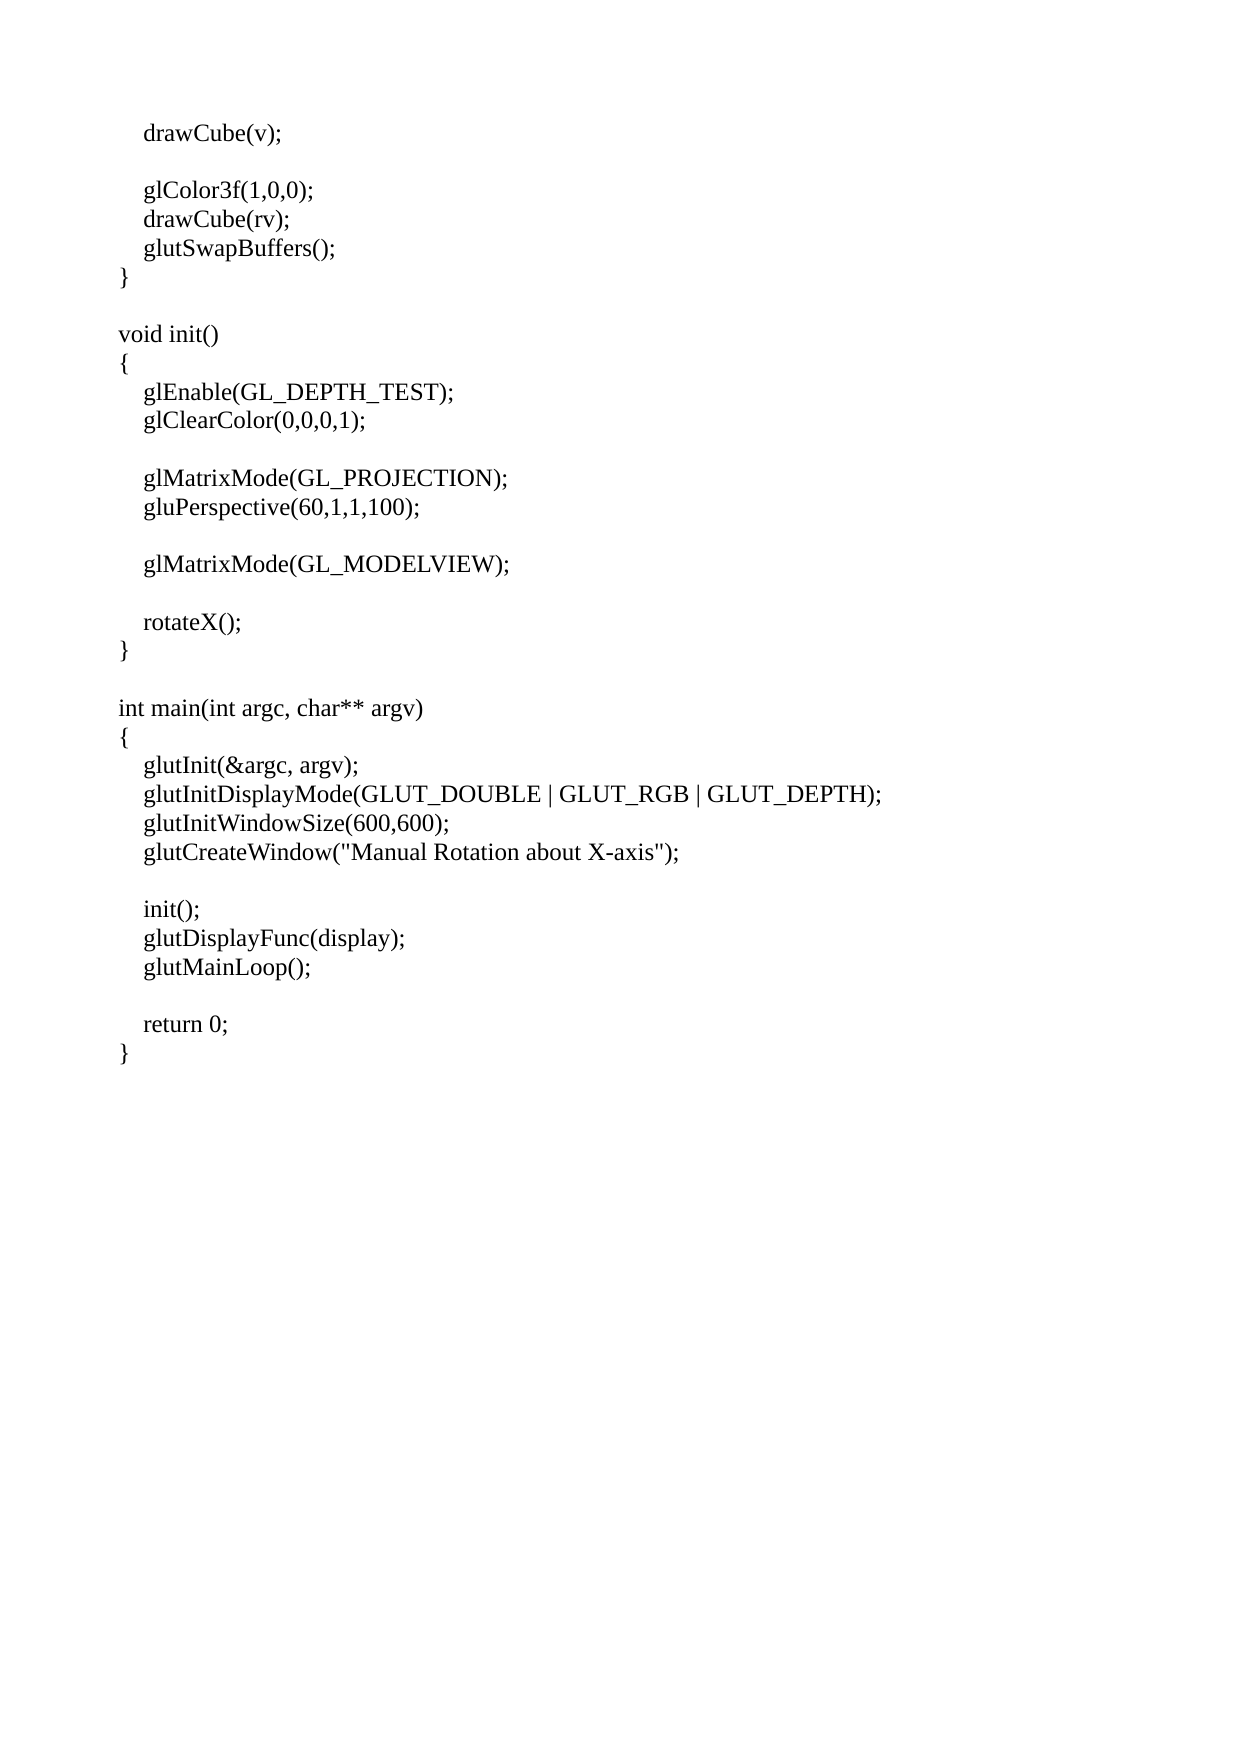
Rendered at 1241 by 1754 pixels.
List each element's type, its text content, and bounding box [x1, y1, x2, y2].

text glutCreateWindow("Manual Rotation about X-axis"); [118, 837, 1122, 866]
text } [118, 636, 1122, 664]
text void init() [118, 319, 1122, 348]
text glEnable(GL_DEPTH_TEST); [118, 377, 1122, 406]
text drawCube(rv); [118, 204, 1122, 233]
text glMatrixMode(GL_PROJECTION); [118, 463, 1122, 492]
text glutInitWindowSize(600,600); [118, 808, 1122, 837]
text glutSwapBuffers(); [118, 233, 1122, 262]
text glutInitDisplayMode(GLUT_DOUBLE | GLUT_RGB | GLUT_DEPTH); [118, 779, 1122, 808]
text gluPerspective(60,1,1,100); [118, 492, 1122, 521]
text glMatrixMode(GL_MODELVIEW); [118, 549, 1122, 578]
text { [118, 348, 1122, 377]
text glutInit(&argc, argv); [118, 751, 1122, 779]
text init(); [118, 894, 1122, 923]
text glutDisplayFunc(display); [118, 923, 1122, 952]
text glColor3f(1,0,0); [118, 176, 1122, 204]
text } [118, 1038, 1122, 1067]
text return 0; [118, 1009, 1122, 1038]
text drawCube(v); [118, 118, 1122, 147]
text rotateX(); [118, 607, 1122, 636]
text glutMainLoop(); [118, 952, 1122, 981]
text int main(int argc, char** argv) [118, 693, 1122, 722]
text { [118, 722, 1122, 751]
text glClearColor(0,0,0,1); [118, 406, 1122, 434]
text } [118, 262, 1122, 291]
